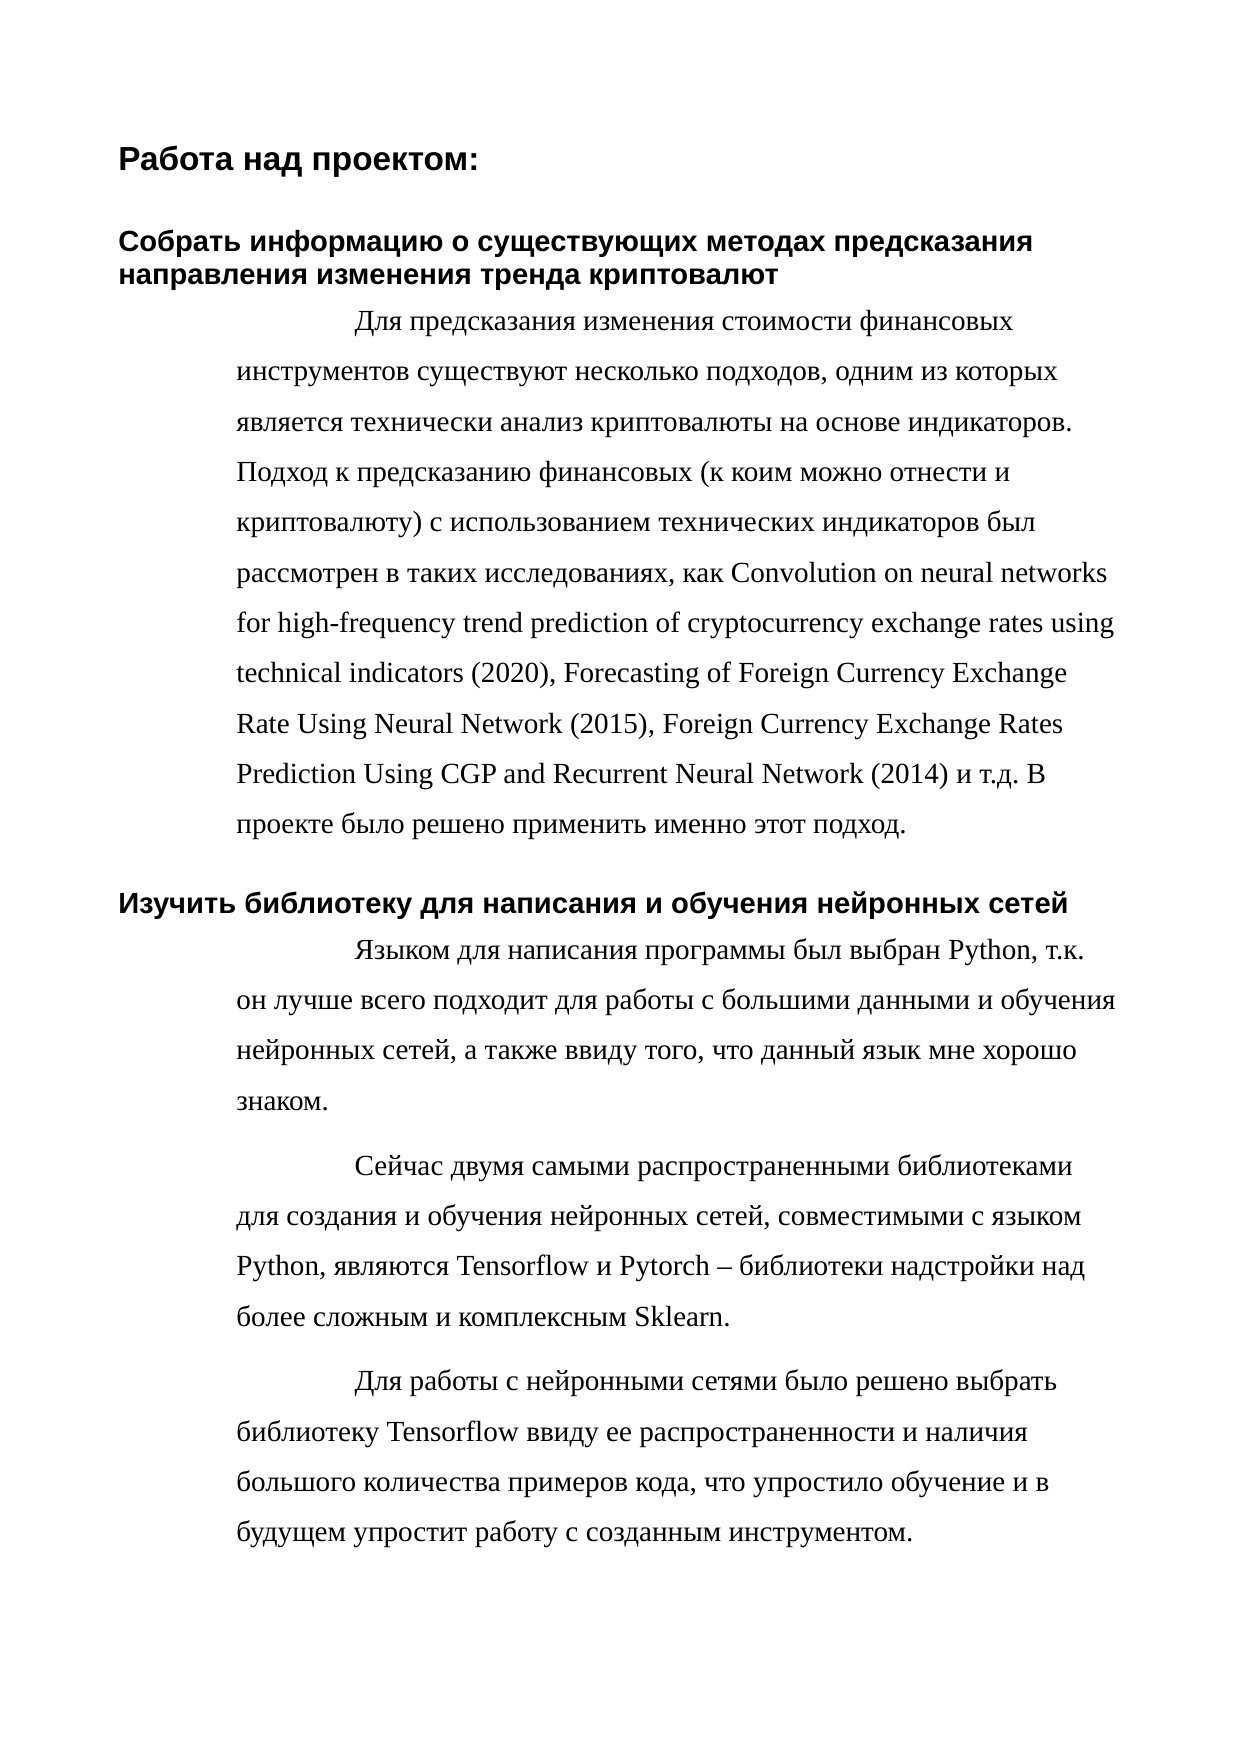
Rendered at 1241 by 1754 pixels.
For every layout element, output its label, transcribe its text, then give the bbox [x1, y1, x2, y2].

text Сейчас двумя самыми распространенными библиотеками для создания и обучения нейронных сетей, совместимыми с языком Python, являются Tensorflow и Pytorch – библиотеки надстройки над более сложным и комплексным Sklearn. [236, 1148, 1122, 1332]
subtitle Собрать информацию о существующих методах предсказания направления изменения тренда криптовалют [118, 224, 1122, 291]
subtitle Работа над проектом: [118, 139, 1122, 177]
subtitle Изучить библиотеку для написания и обучения нейронных сетей [118, 886, 1122, 919]
text Языком для написания программы был выбран Python, т.к. он лучше всего подходит для работы с большими данными и обучения нейронных сетей, а также ввиду того, что данный язык мне хорошо знаком. [236, 932, 1122, 1116]
text Для работы с нейронными сетями было решено выбрать библиотеку Tensorflow ввиду ее распространенности и наличия большого количества примеров кода, что упростило обучение и в будущем упростит работу с созданным инструментом. [236, 1363, 1122, 1548]
text Для предсказания изменения стоимости финансовых инструментов существуют несколько подходов, одним из которых является технически анализ криптовалюты на основе индикаторов. Подход к предсказанию финансовых (к коим можно отнести и криптовалюту) с использованием технических индикаторов был рассмотрен в таких исследованиях, как Convolution on neural networks for high-frequency trend prediction of cryptocurrency exchange rates using technical indicators (2020), Forecasting of Foreign Currency Exchange Rate Using Neural Network (2015), Foreign Currency Exchange Rates Prediction Using CGP and Recurrent Neural Network (2014) и т.д. В проекте было решено применить именно этот подход. [236, 303, 1122, 840]
